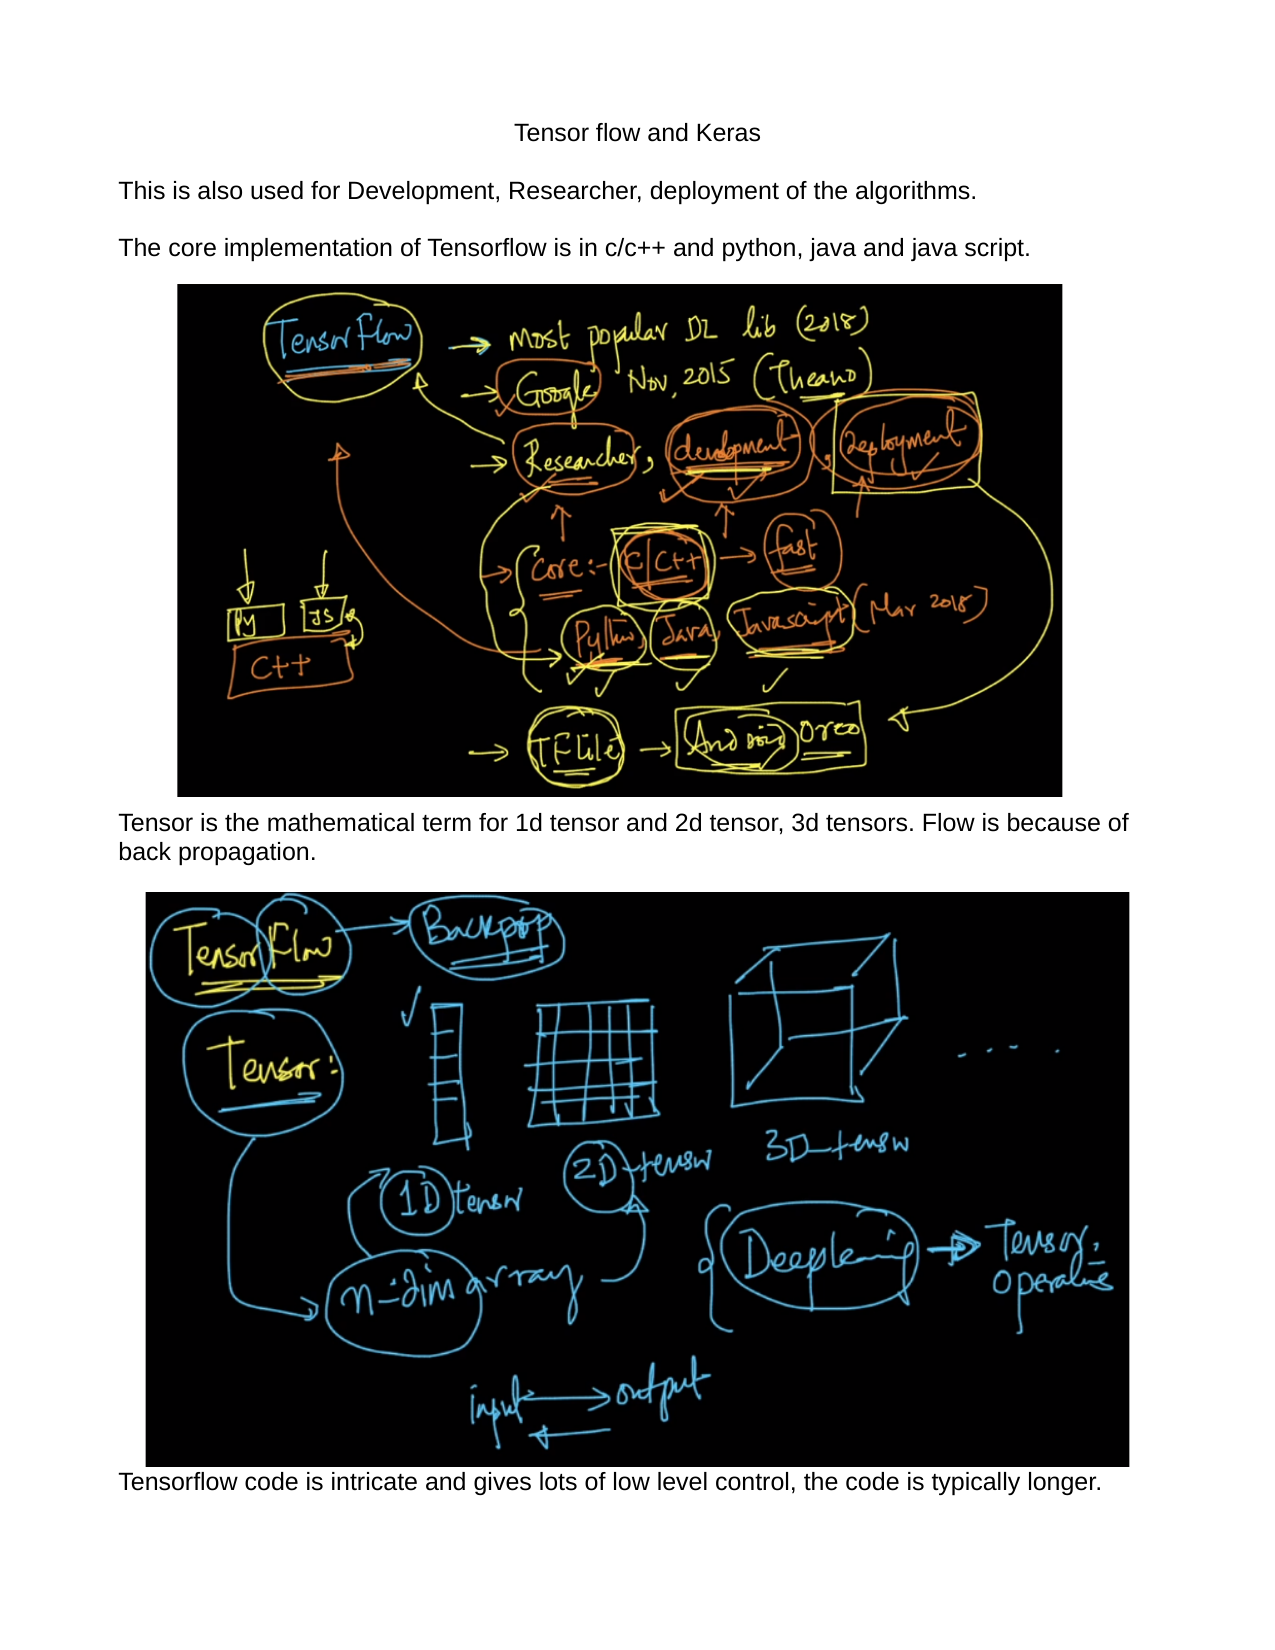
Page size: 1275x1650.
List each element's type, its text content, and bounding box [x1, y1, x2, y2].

text The core implementation of Tensorflow is in c/c++ and python, java and java script. [118, 233, 1157, 262]
text Tensor flow and Keras [118, 118, 1157, 147]
text Tensorflow code is intricate and gives lots of low level control, the code is typically longer. [118, 923, 1157, 1496]
text Tensor is the mathematical term for 1d tensor and 2d tensor, 3d tensors. Flow is because of back propagation. [118, 808, 1157, 866]
text This is also used for Development, Researcher, deployment of the algorithms. [118, 176, 1157, 204]
